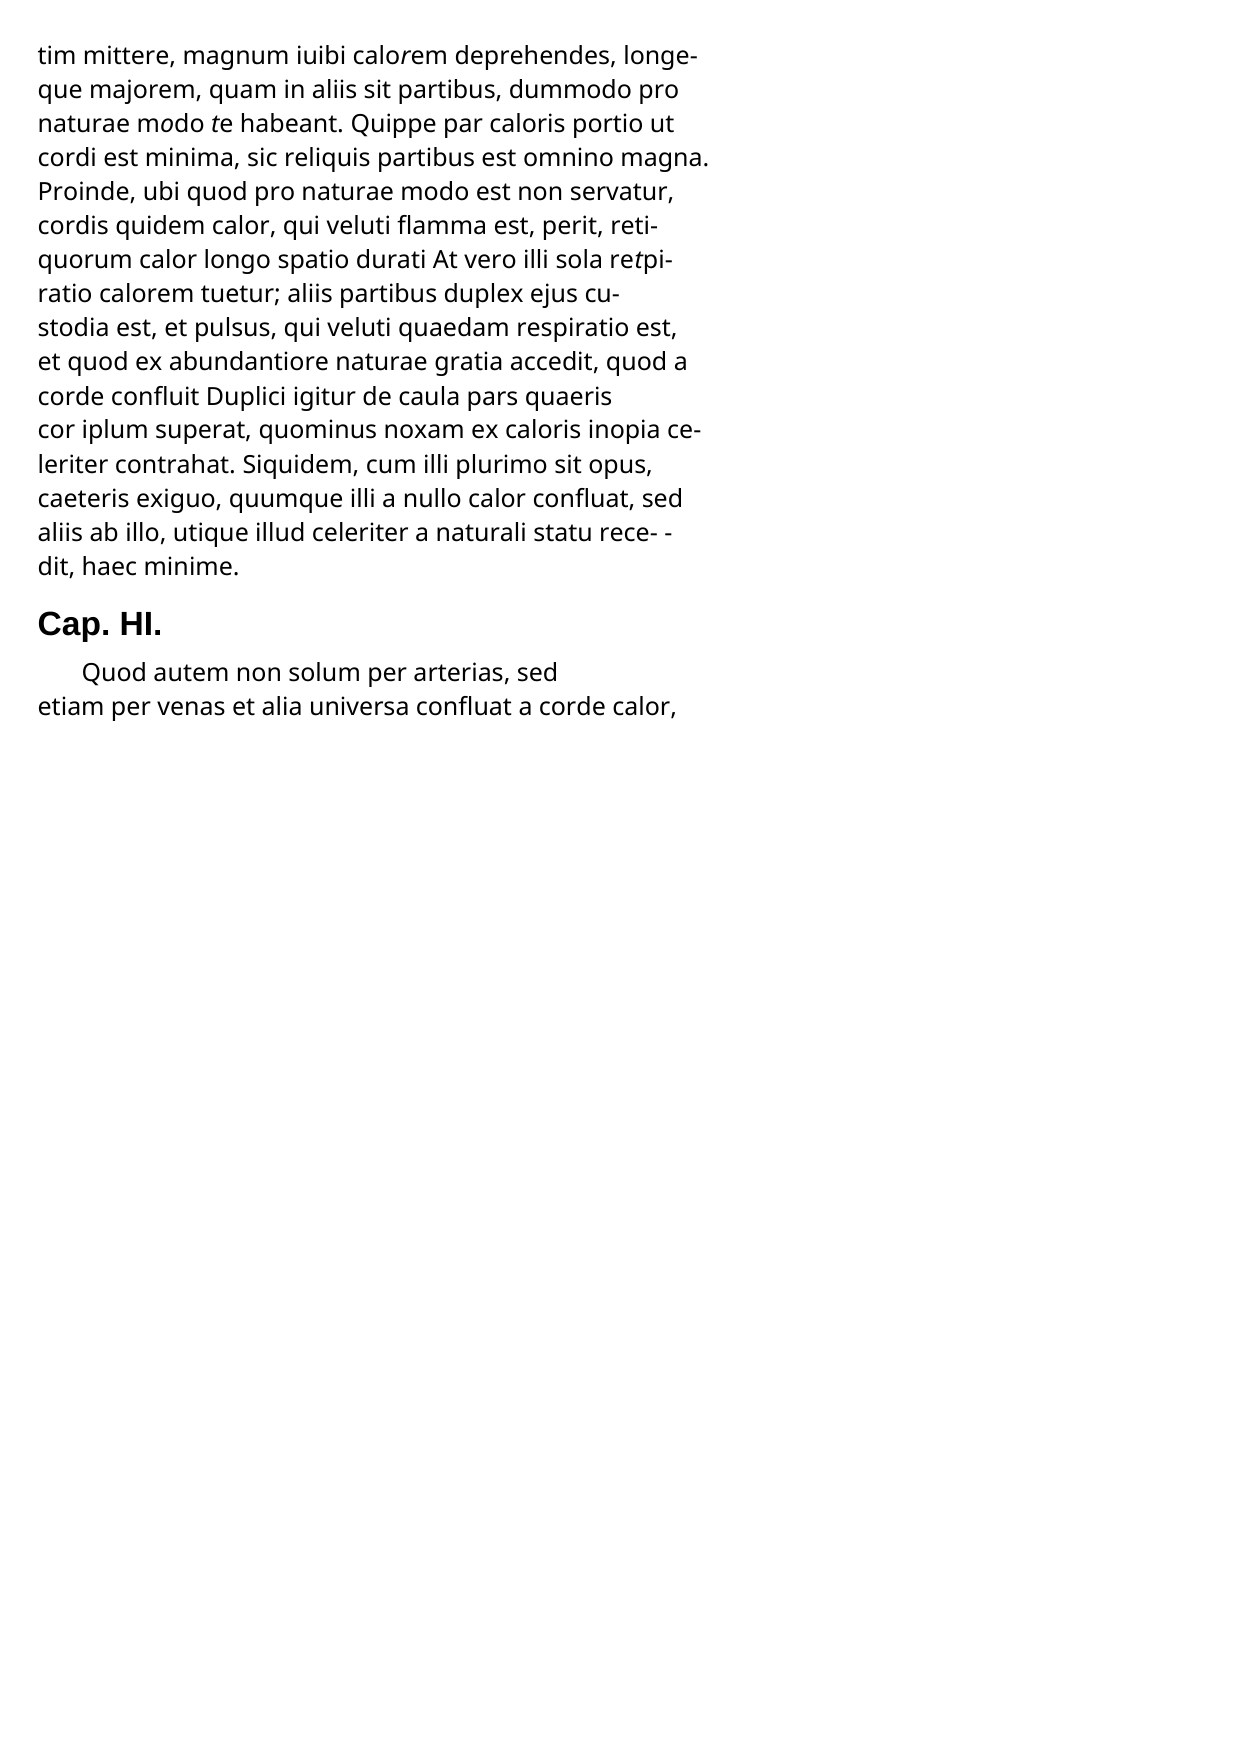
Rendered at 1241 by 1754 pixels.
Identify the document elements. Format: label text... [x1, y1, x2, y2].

subtitle Cap. HI. [37, 603, 1203, 642]
text tim mittere, magnum iuibi calorem deprehendes, longe- que majorem, quam in aliis sit partibus, dummodo pro naturae modo te habeant. Quippe par caloris portio ut cordi est minima, sic reliquis partibus est omnino magna. Proinde, ubi quod pro naturae modo est non servatur, cordis quidem calor, qui veluti flamma est, perit, reti- quorum calor longo spatio durati At vero illi sola retpi- ratio calorem tuetur; aliis partibus duplex ejus cu- stodia est, et pulsus, qui veluti quaedam respiratio est, et quod ex abundantiore naturae gratia accedit, quod a corde confluit Duplici igitur de caula pars quaeris cor iplum superat, quominus noxam ex caloris inopia ce- leriter contrahat. Siquidem, cum illi plurimo sit opus, caeteris exiguo, quumque illi a nullo calor confluat, sed aliis ab illo, utique illud celeriter a naturali statu rece- - dit, haec minime. [37, 37, 1203, 582]
text Quod autem non solum per arterias, sed etiam per venas et alia universa confluat a corde calor, [37, 654, 1203, 723]
